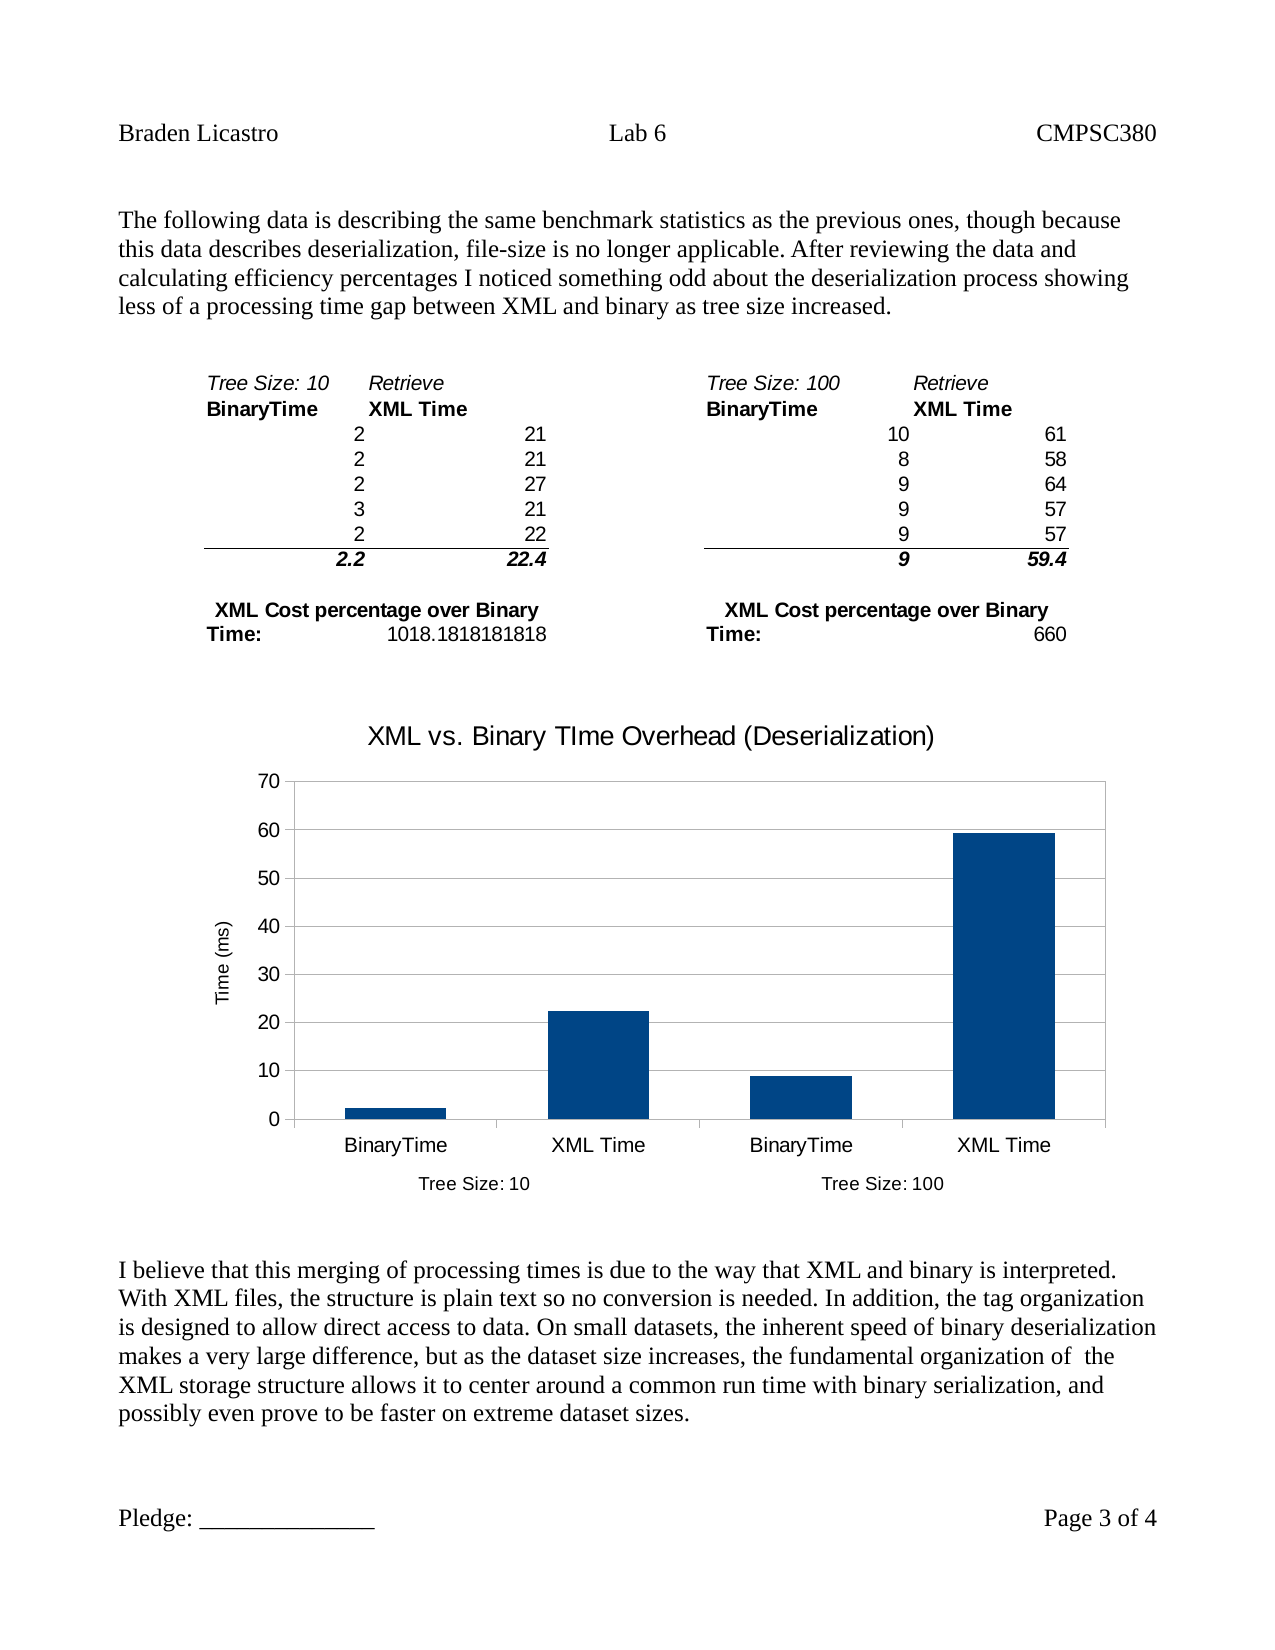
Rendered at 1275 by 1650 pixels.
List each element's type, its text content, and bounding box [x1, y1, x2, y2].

text I believe that this merging of processing times is due to the way that XML and binary is interpreted. With XML files, the structure is plain text so no conversion is needed. In addition, the tag organization is designed to allow direct access to data. On small datasets, the inherent speed of binary deserialization makes a very large difference, but as the dataset size increases, the fundamental organization of the XML storage structure allows it to center around a common run time with binary serialization, and possibly even prove to be faster on extreme dataset sizes. [118, 1255, 1157, 1427]
text The following data is describing the same benchmark statistics as the previous ones, though because this data describes deserialization, file-size is no longer applicable. After reviewing the data and calculating efficiency percentages I noticed something odd about the deserialization process showing less of a processing time gap between XML and binary as tree size increased. [118, 205, 1157, 320]
